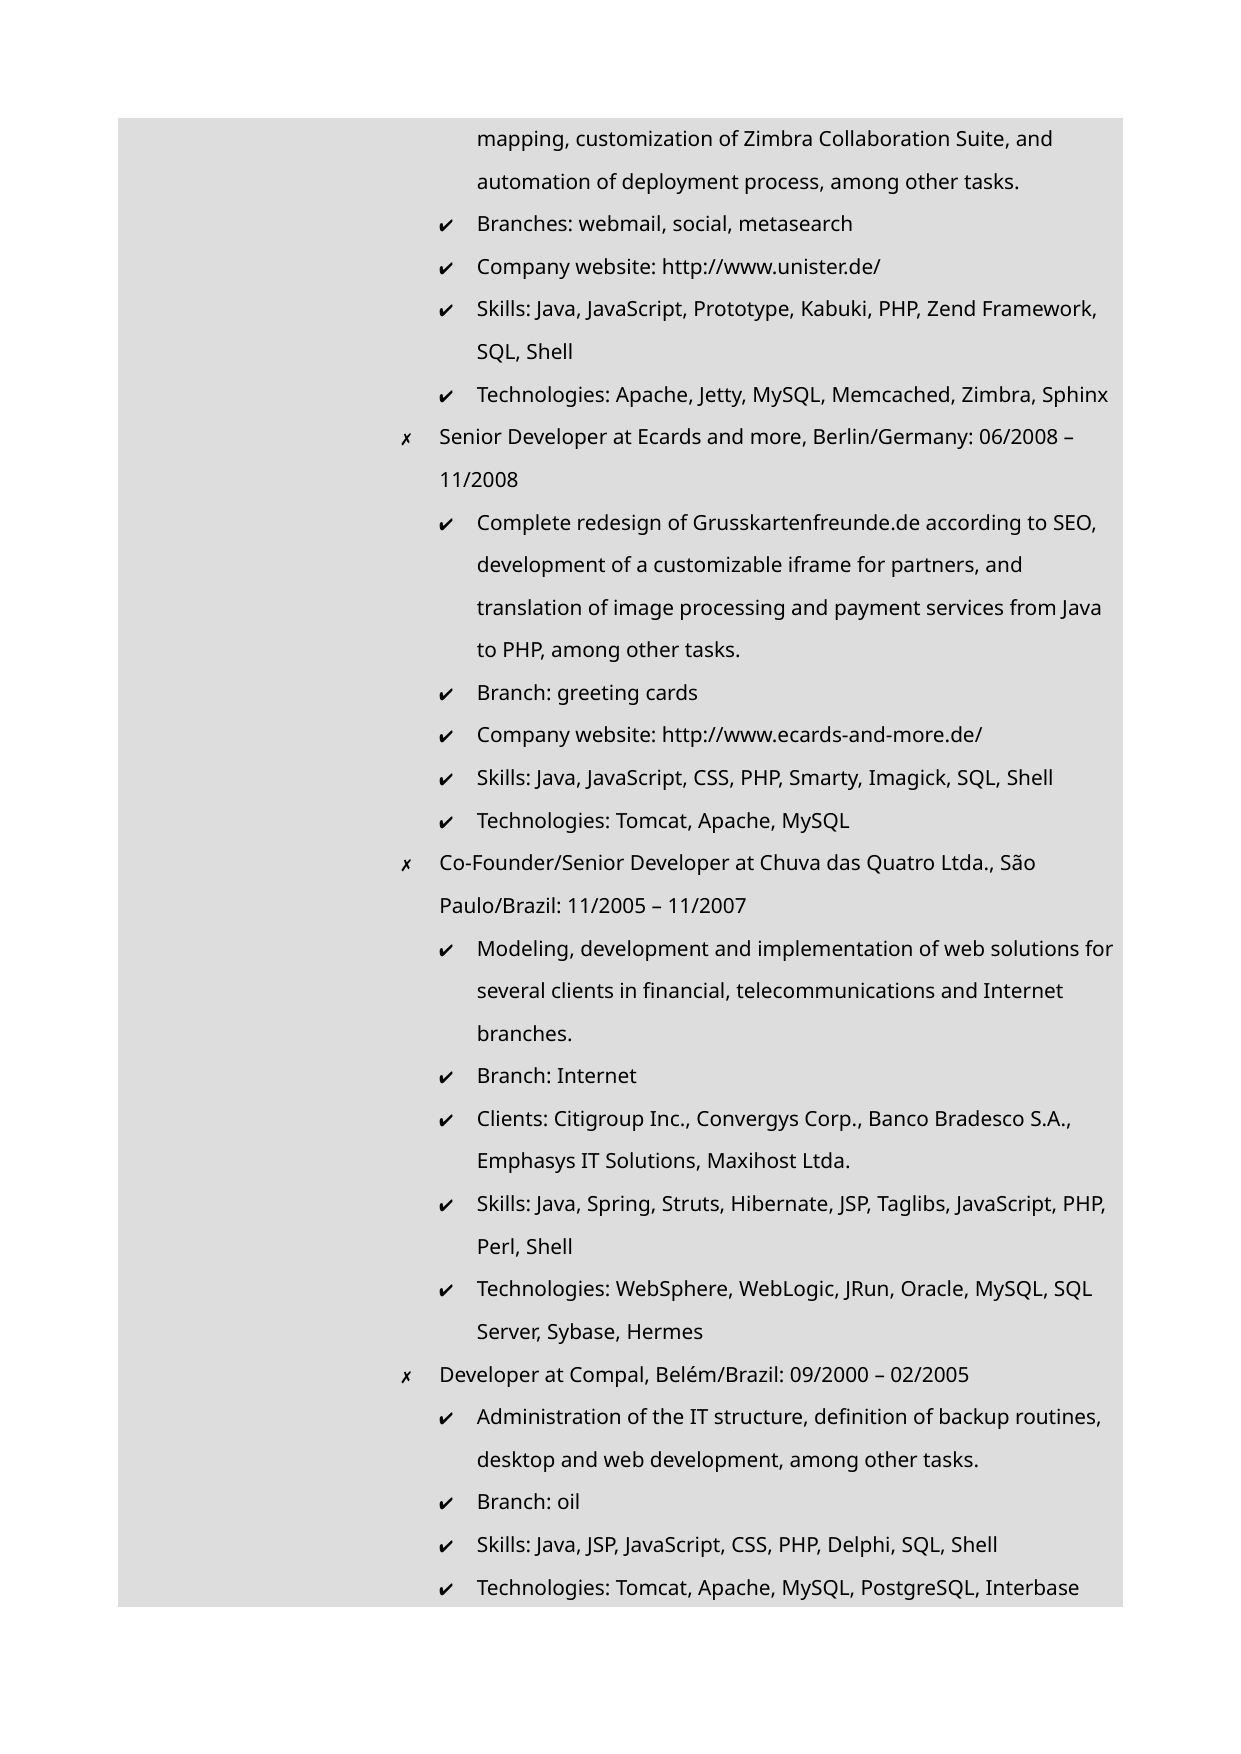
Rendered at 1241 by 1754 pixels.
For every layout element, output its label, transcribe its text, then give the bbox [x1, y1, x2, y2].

table_cell [358, 1607, 1123, 1636]
table_cell mapping, customization of Zimbra Collaboration Suite, and automation of deployment process, among other tasks. Branches: webmail, social, metasearch Company website: http://www.unister.de/ Skills: Java, JavaScript, Prototype, Kabuki, PHP, Zend Framework, SQL, Shell Technologies: Apache, Jetty, MySQL, Memcached, Zimbra, Sphinx Senior Developer at Ecards and more, Berlin/Germany: 06/2008 – 11/2008 Complete redesign of Grusskartenfreunde.de according to SEO, development of a customizable iframe for partners, and translation of image processing and payment services from Java to PHP, among other tasks. Branch: greeting cards Company website: http://www.ecards-and-more.de/ Skills: Java, JavaScript, CSS, PHP, Smarty, Imagick, SQL, Shell Technologies: Tomcat, Apache, MySQL Co-Founder/Senior Developer at Chuva das Quatro Ltda., São Paulo/Brazil: 11/2005 – 11/2007 Modeling, development and implementation of web solutions for several clients in financial, telecommunications and Internet branches. Branch: Internet Clients: Citigroup Inc., Convergys Corp., Banco Bradesco S.A., Emphasys IT Solutions, Maxihost Ltda. Skills: Java, Spring, Struts, Hibernate, JSP, Taglibs, JavaScript, PHP, Perl, Shell Technologies: WebSphere, WebLogic, JRun, Oracle, MySQL, SQL Server, Sybase, Hermes Developer at Compal, Belém/Brazil: 09/2000 – 02/2005 Administration of the IT structure, definition of backup routines, desktop and web development, among other tasks. Branch: oil Skills: Java, JSP, JavaScript, CSS, PHP, Delphi, SQL, Shell Technologies: Tomcat, Apache, MySQL, PostgreSQL, Interbase [358, 118, 1123, 1607]
table_cell [118, 118, 358, 1607]
table_cell [118, 1607, 358, 1636]
